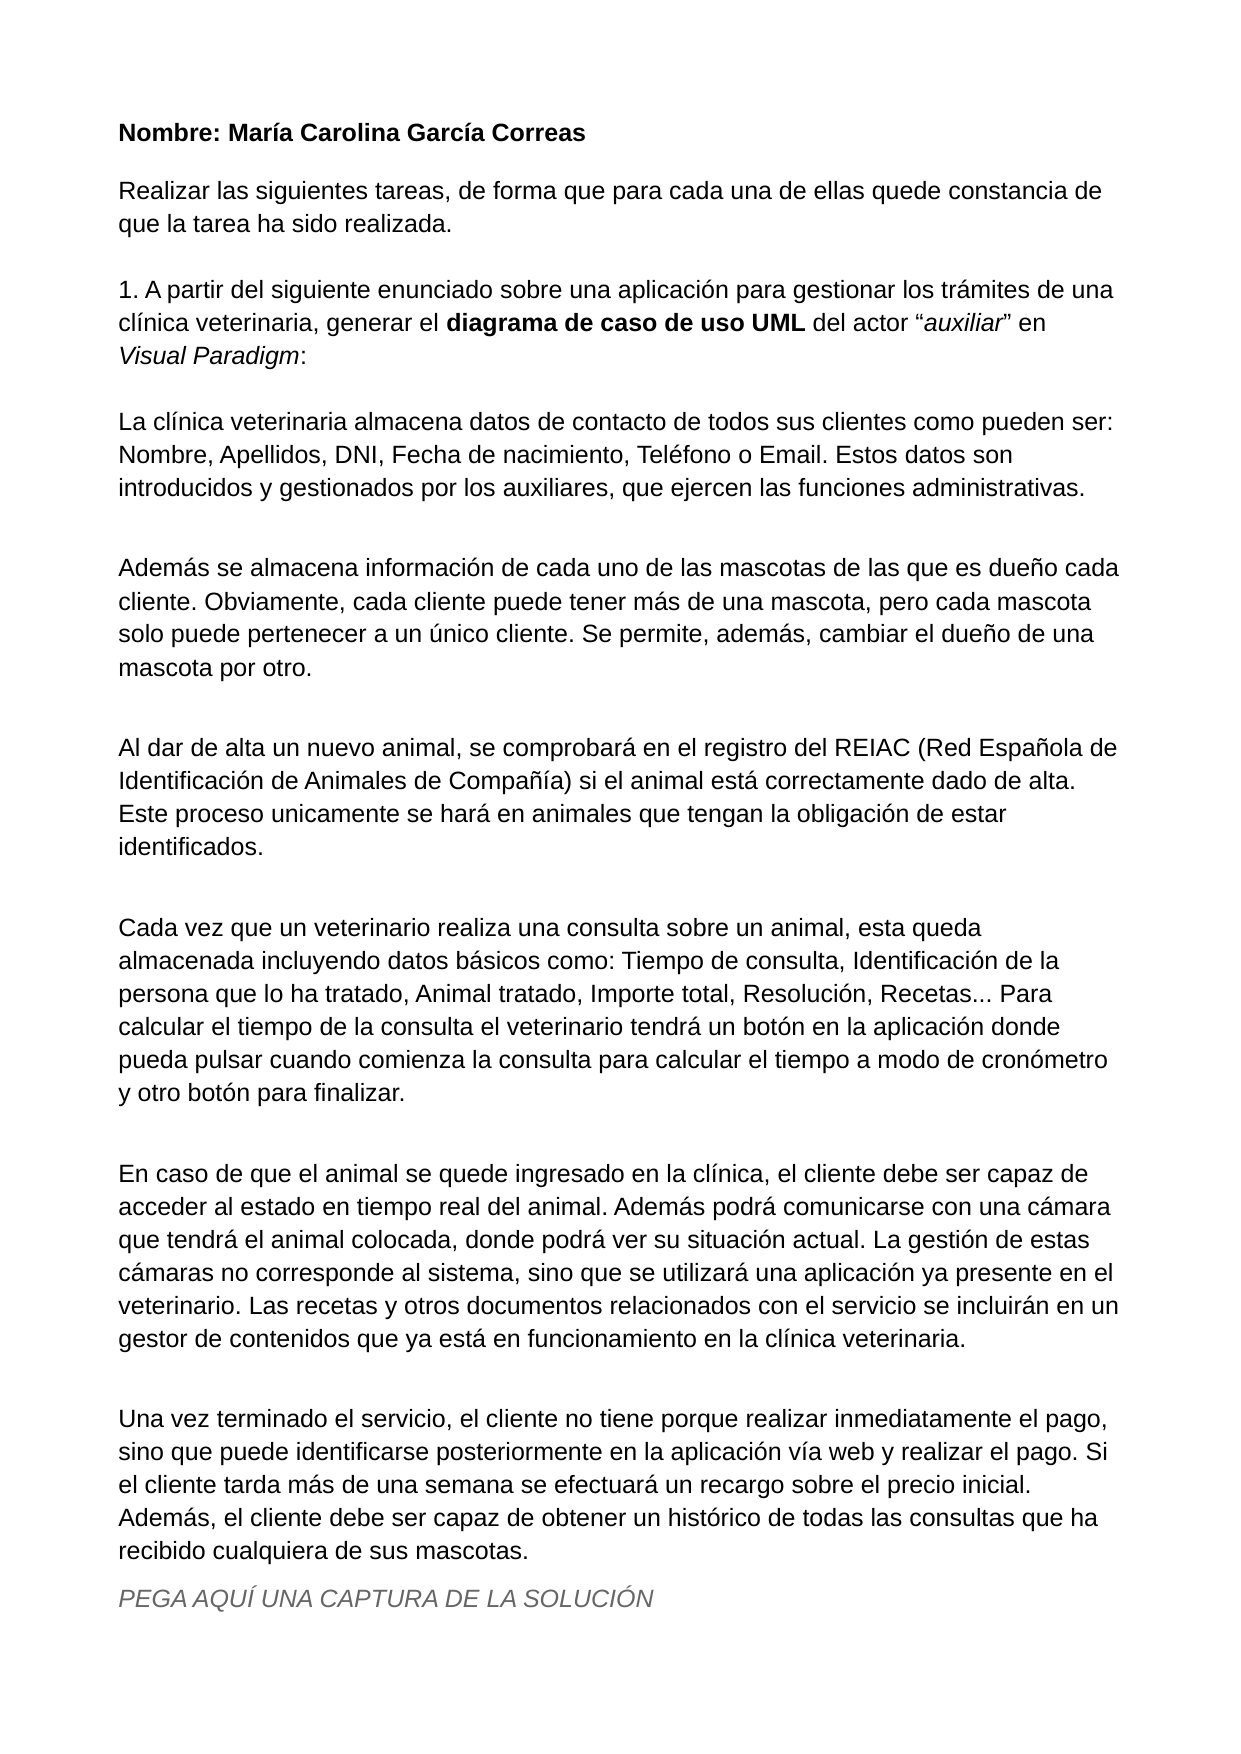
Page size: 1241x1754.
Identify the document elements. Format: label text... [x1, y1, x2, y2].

text En caso de que el animal se quede ingresado en la clínica, el cliente debe ser capaz de acceder al estado en tiempo real del animal. Además podrá comunicarse con una cámara que tendrá el animal colocada, donde podrá ver su situación actual. La gestión de estas cámaras no corresponde al sistema, sino que se utilizará una aplicación ya presente en el veterinario. Las recetas y otros documentos relacionados con el servicio se incluirán en un gestor de contenidos que ya está en funcionamiento en la clínica veterinaria. [118, 1126, 1122, 1352]
text La clínica veterinaria almacena datos de contacto de todos sus clientes como pueden ser: Nombre, Apellidos, DNI, Fecha de nacimiento, Teléfono o Email. Estos datos son introducidos y gestionados por los auxiliares, que ejercen las funciones administrativas. [118, 374, 1122, 502]
text Cada vez que un veterinario realiza una consulta sobre un animal, esta queda almacenada incluyendo datos básicos como: Tiempo de consulta, Identificación de la persona que lo ha tratado, Animal tratado, Importe total, Resolución, Recetas... Para calcular el tiempo de la consulta el veterinario tendrá un botón en la aplicación donde pueda pulsar cuando comienza la consulta para calcular el tiempo a modo de cronómetro y otro botón para finalizar. [118, 880, 1122, 1107]
text Realizar las siguientes tareas, de forma que para cada una de ellas quede constancia de que la tarea ha sido realizada. [118, 176, 1122, 237]
text PEGA AQUÍ UNA CAPTURA DE LA SOLUCIÓN [118, 1584, 1122, 1613]
text 1. A partir del siguiente enunciado sobre una aplicación para gestionar los trámites de una clínica veterinaria, generar el diagrama de caso de uso UML del actor “auxiliar” en Visual Paradigm: [118, 275, 1122, 369]
text Nombre: María Carolina García Correas [118, 118, 1122, 147]
text Además se almacena información de cada uno de las mascotas de las que es dueño cada cliente. Obviamente, cada cliente puede tener más de una mascota, pero cada mascota solo puede pertenecer a un único cliente. Se permite, además, cambiar el dueño de una mascota por otro. [118, 520, 1122, 681]
text Al dar de alta un nuevo animal, se comprobará en el registro del REIAC (Red Española de Identificación de Animales de Compañía) si el animal está correctamente dado de alta. Este proceso unicamente se hará en animales que tengan la obligación de estar identificados. [118, 700, 1122, 861]
text Una vez terminado el servicio, el cliente no tiene porque realizar inmediatamente el pago, sino que puede identificarse posteriormente en la aplicación vía web y realizar el pago. Si el cliente tarda más de una semana se efectuará un recargo sobre el precio inicial. Además, el cliente debe ser capaz de obtener un histórico de todas las consultas que ha recibido cualquiera de sus mascotas. [118, 1371, 1122, 1565]
